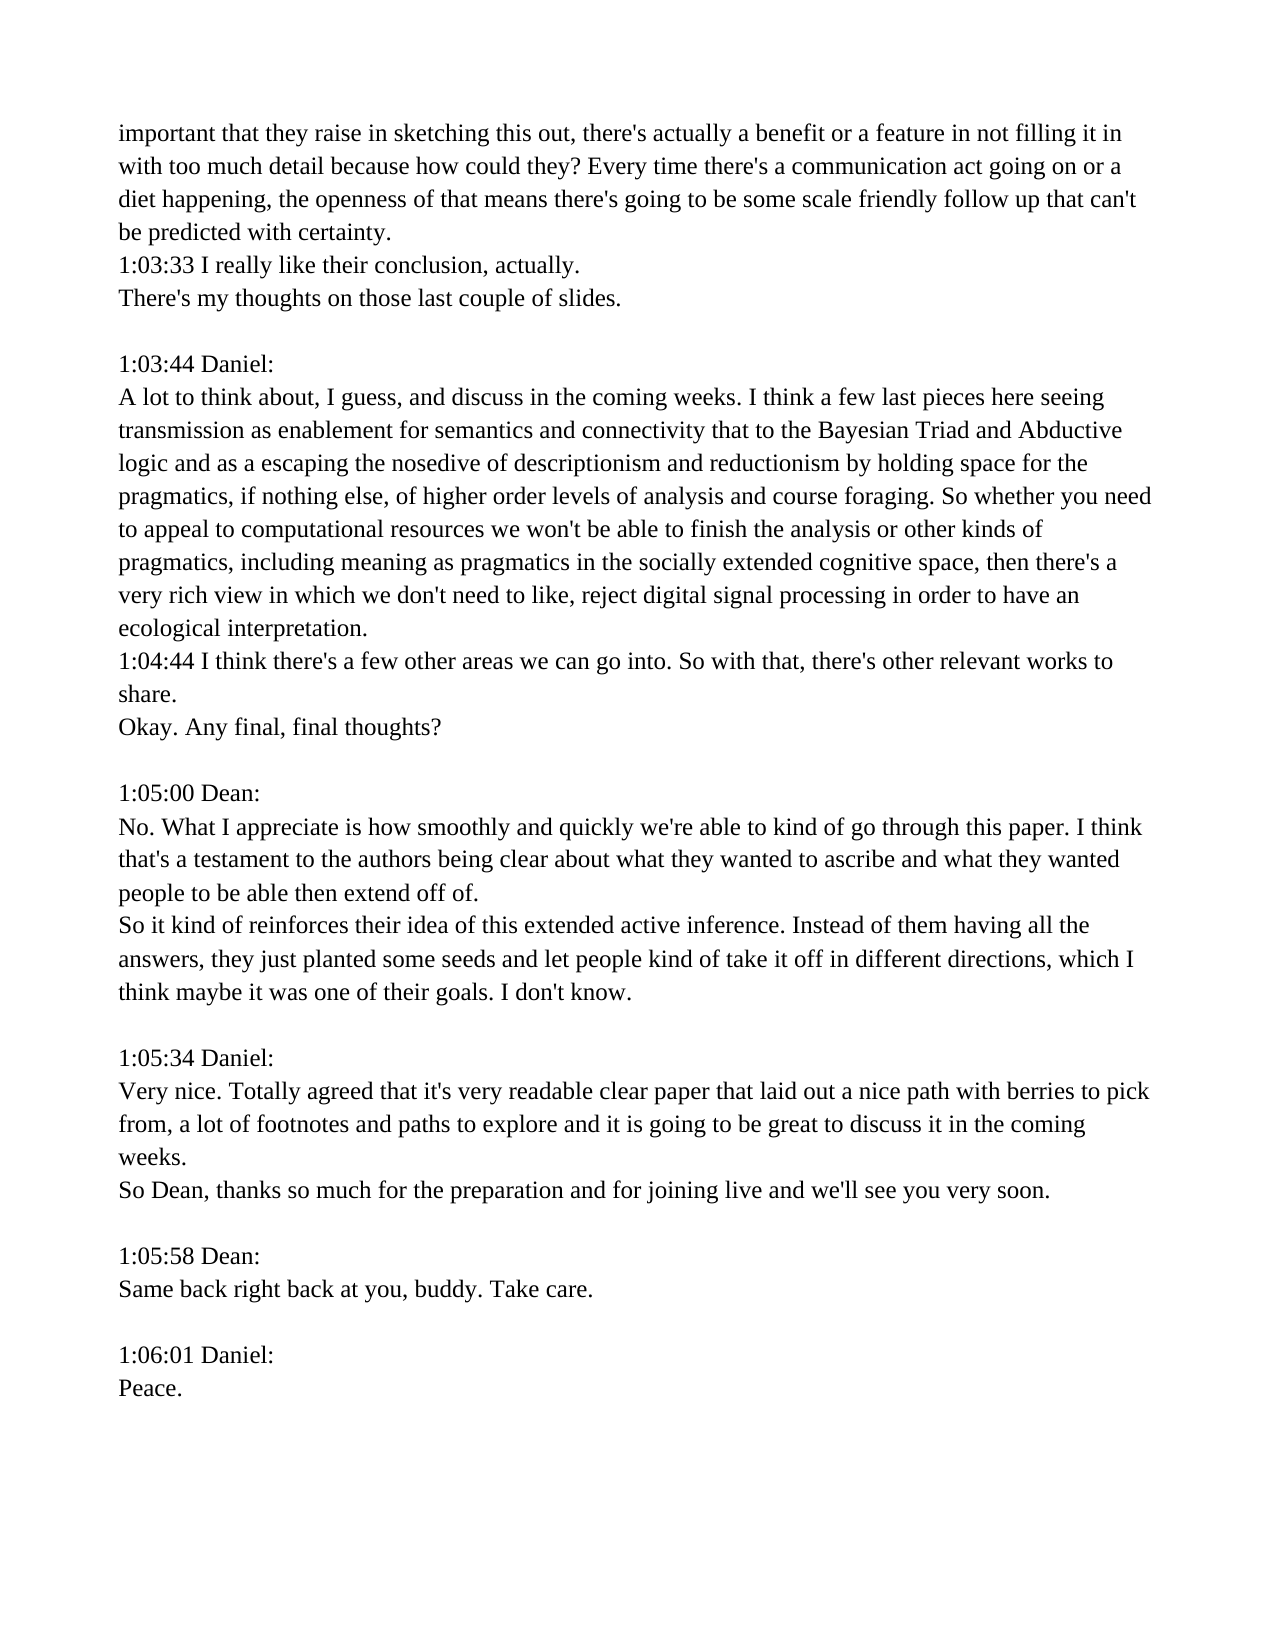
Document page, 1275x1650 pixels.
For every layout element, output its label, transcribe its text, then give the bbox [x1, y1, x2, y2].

text There's my thoughts on those last couple of slides. [118, 283, 1157, 312]
text Peace. [118, 1373, 1157, 1402]
text 1:03:44 Daniel: [118, 349, 1157, 378]
text 1:06:01 Daniel: [118, 1340, 1157, 1369]
text Same back right back at you, buddy. Take care. [118, 1274, 1157, 1303]
text 1:03:33 I really like their conclusion, actually. [118, 250, 1157, 279]
text important that they raise in sketching this out, there's actually a benefit or a feature in not filling it in with too much detail because how could they? Every time there's a communication act going on or a diet happening, the openness of that means there's going to be some scale friendly follow up that can't be predicted with certainty. [118, 118, 1157, 246]
text So it kind of reinforces their idea of this extended active inference. Instead of them having all the answers, they just planted some seeds and let people kind of take it off in different directions, which I think maybe it was one of their goals. I don't know. [118, 911, 1157, 1005]
text So Dean, thanks so much for the preparation and for joining live and we'll see you very soon. [118, 1175, 1157, 1203]
text 1:05:34 Daniel: [118, 1043, 1157, 1071]
text A lot to think about, I guess, and discuss in the coming weeks. I think a few last pieces here seeing transmission as enablement for semantics and connectivity that to the Bayesian Triad and Abductive logic and as a escaping the nosedive of descriptionism and reductionism by holding space for the pragmatics, if nothing else, of higher order levels of analysis and course foraging. So whether you need to appeal to computational resources we won't be able to finish the analysis or other kinds of pragmatics, including meaning as pragmatics in the socially extended cognitive space, then there's a very rich view in which we don't need to like, reject digital signal processing in order to have an ecological interpretation. [118, 382, 1157, 642]
text 1:04:44 I think there's a few other areas we can go into. So with that, there's other relevant works to share. [118, 646, 1157, 708]
text Very nice. Totally agreed that it's very readable clear paper that laid out a nice path with berries to pick from, a lot of footnotes and paths to explore and it is going to be great to discuss it in the coming weeks. [118, 1076, 1157, 1171]
text 1:05:00 Dean: [118, 778, 1157, 807]
text 1:05:58 Dean: [118, 1241, 1157, 1269]
text Okay. Any final, final thoughts? [118, 712, 1157, 741]
text No. What I appreciate is how smoothly and quickly we're able to kind of go through this paper. I think that's a testament to the authors being clear about what they wanted to ascribe and what they wanted people to be able then extend off of. [118, 812, 1157, 906]
